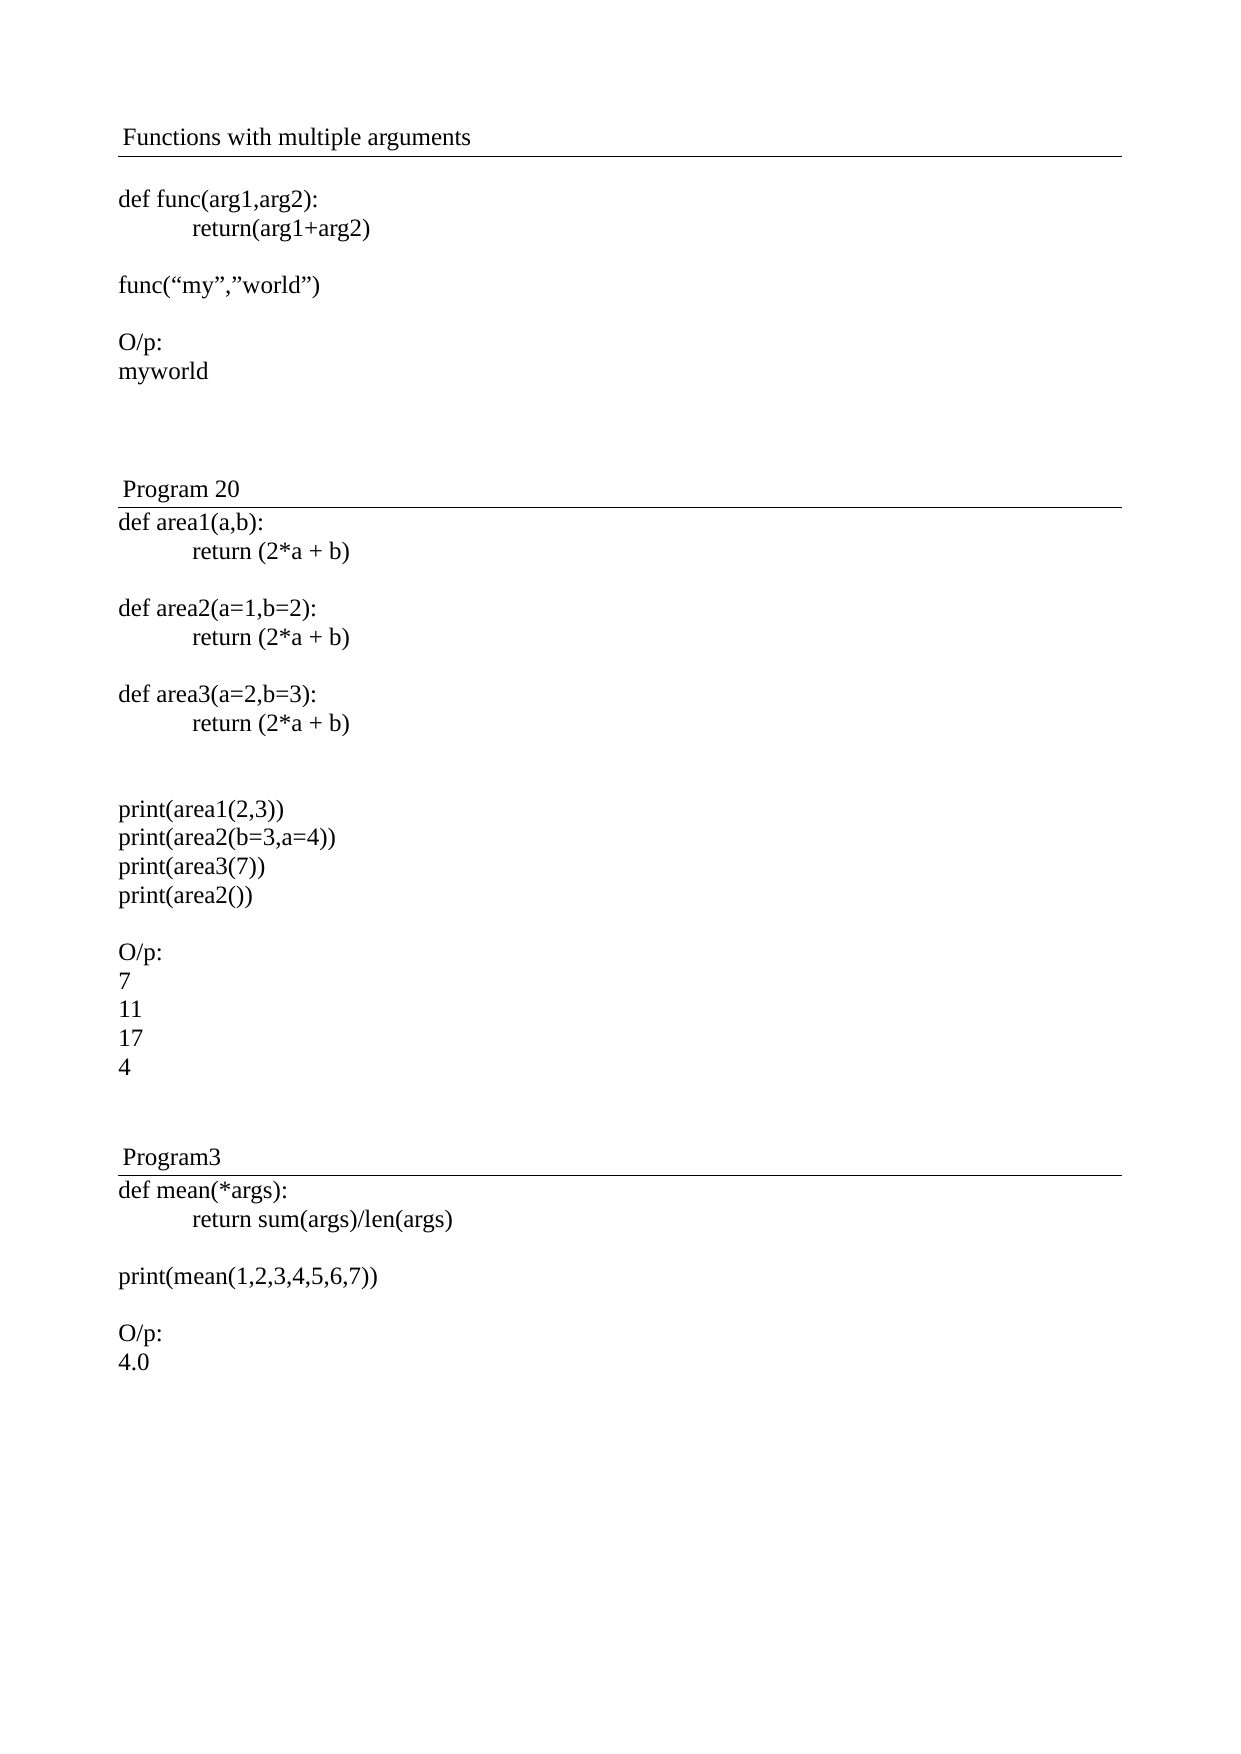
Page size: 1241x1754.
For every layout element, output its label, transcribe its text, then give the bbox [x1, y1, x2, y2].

text O/p: [118, 937, 1122, 966]
text myworld [118, 356, 1122, 384]
text def func(arg1,arg2): [118, 184, 1122, 213]
text Program3 [118, 1137, 1122, 1175]
text 4.0 [118, 1347, 1122, 1376]
text Functions with multiple arguments [118, 118, 1122, 156]
text print(area2(b=3,a=4)) [118, 822, 1122, 851]
text def area3(a=2,b=3): [118, 679, 1122, 708]
text 11 [118, 994, 1122, 1023]
text def area2(a=1,b=2): [118, 593, 1122, 622]
text return(arg1+arg2) [118, 213, 1122, 242]
text Program 20 [118, 469, 1122, 507]
text print(area2()) [118, 880, 1122, 909]
text return (2*a + b) [118, 622, 1122, 651]
text 17 [118, 1023, 1122, 1052]
text print(area3(7)) [118, 851, 1122, 880]
text func(“my”,”world”) [118, 270, 1122, 299]
text 7 [118, 966, 1122, 994]
text return (2*a + b) [118, 708, 1122, 737]
text print(mean(1,2,3,4,5,6,7)) [118, 1261, 1122, 1290]
text O/p: [118, 327, 1122, 356]
text 4 [118, 1052, 1122, 1081]
text def area1(a,b): [118, 508, 1122, 536]
text def mean(*args): [118, 1176, 1122, 1204]
text return (2*a + b) [118, 536, 1122, 564]
text return sum(args)/len(args) [118, 1204, 1122, 1233]
text O/p: [118, 1318, 1122, 1347]
text print(area1(2,3)) [118, 794, 1122, 822]
